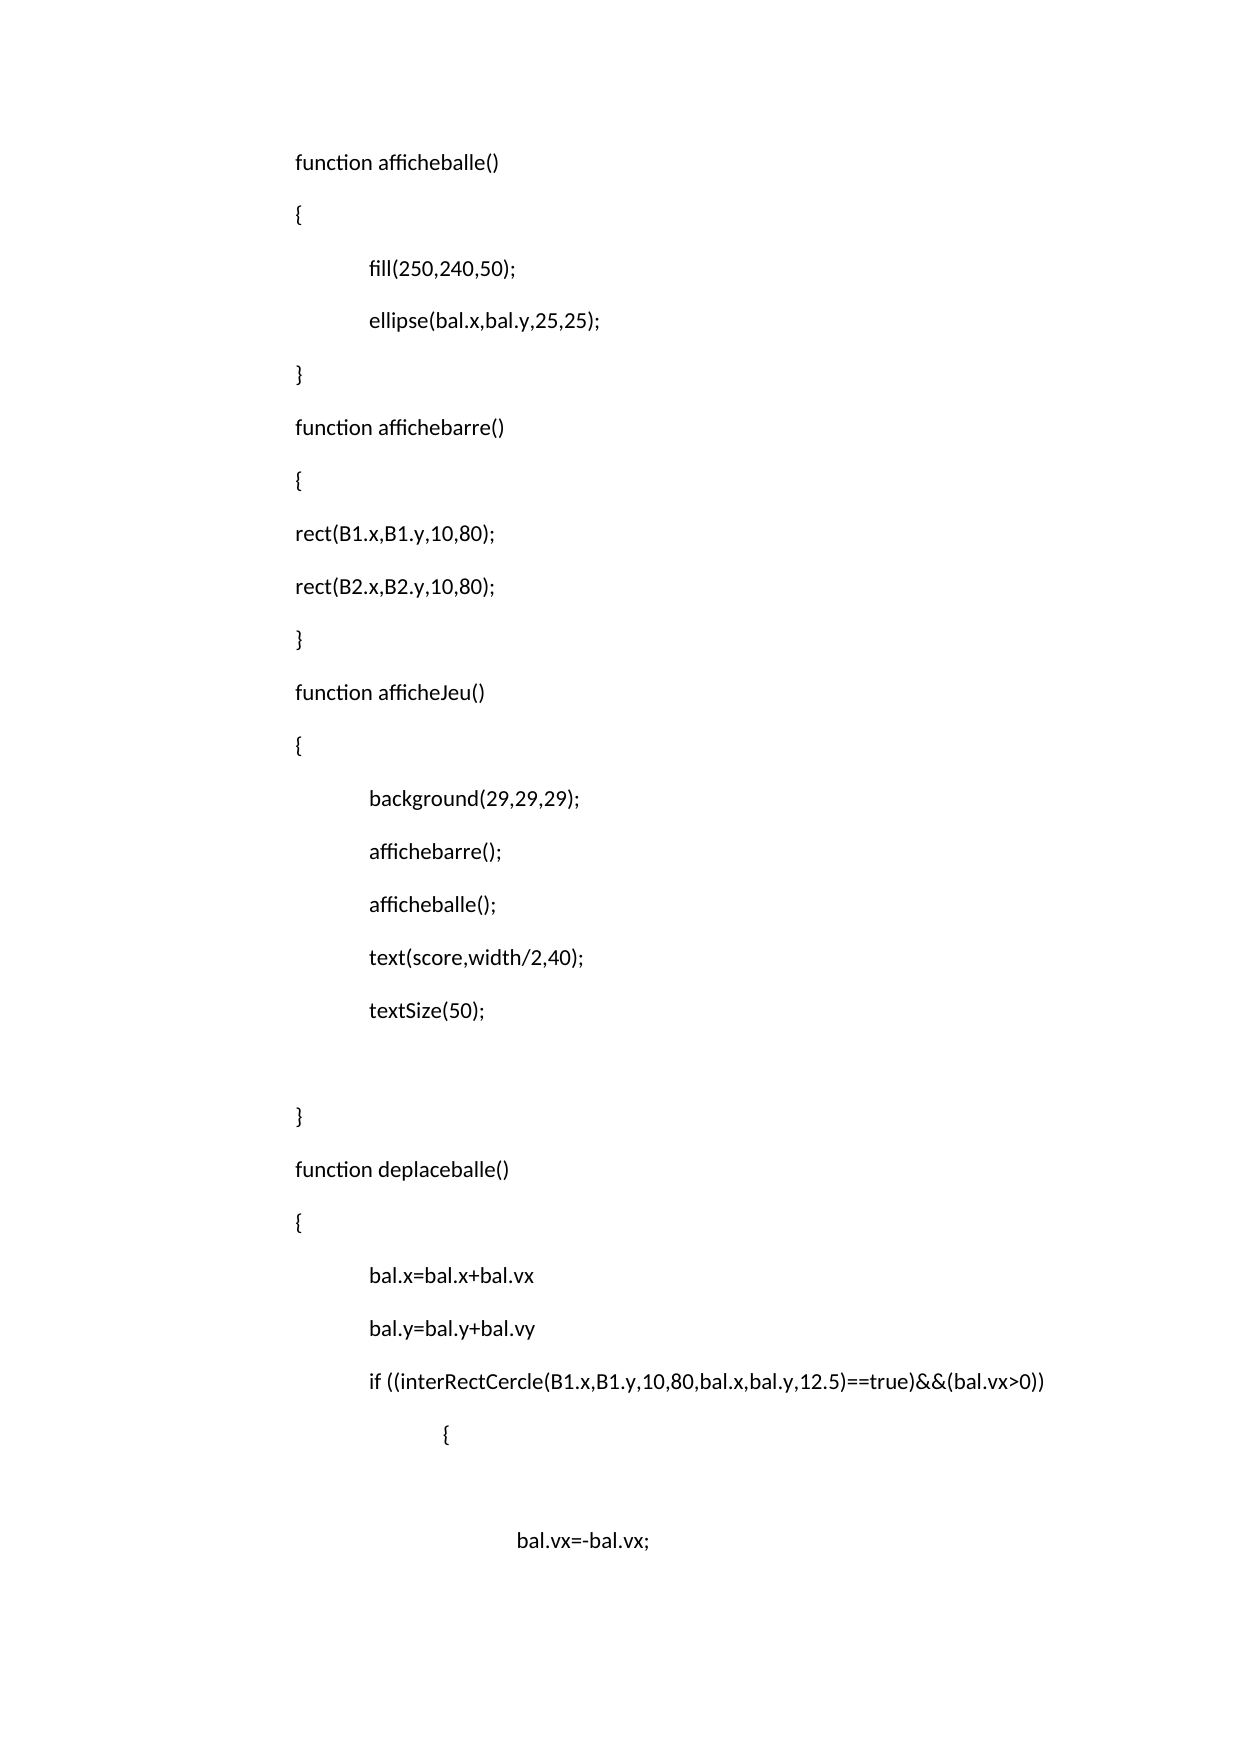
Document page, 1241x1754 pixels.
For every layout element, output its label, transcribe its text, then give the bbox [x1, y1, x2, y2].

text textSize(50); [148, 996, 1093, 1024]
text fill(250,240,50); [148, 254, 1093, 282]
text bal.x=bal.x+bal.vx [148, 1261, 1093, 1289]
text function afficheballe() [148, 148, 1093, 176]
text } [148, 625, 1093, 653]
text { [148, 1420, 1093, 1448]
text rect(B2.x,B2.y,10,80); [148, 572, 1093, 600]
text function affichebarre() [148, 413, 1093, 441]
text { [148, 1208, 1093, 1236]
text text(score,width/2,40); [148, 943, 1093, 971]
text bal.y=bal.y+bal.vy [148, 1314, 1093, 1342]
text afficheballe(); [148, 890, 1093, 918]
text { [148, 201, 1093, 229]
text function afficheJeu() [148, 678, 1093, 706]
text function deplaceballe() [148, 1155, 1093, 1183]
text if ((interRectCercle(B1.x,B1.y,10,80,bal.x,bal.y,12.5)==true)&&(bal.vx>0)) [148, 1367, 1093, 1395]
text { [148, 731, 1093, 759]
text } [148, 360, 1093, 388]
text { [148, 466, 1093, 494]
text background(29,29,29); [148, 784, 1093, 812]
text rect(B1.x,B1.y,10,80); [148, 519, 1093, 547]
text ellipse(bal.x,bal.y,25,25); [148, 307, 1093, 335]
text } [148, 1102, 1093, 1130]
text bal.vx=-bal.vx; [148, 1526, 1093, 1554]
text affichebarre(); [148, 837, 1093, 865]
